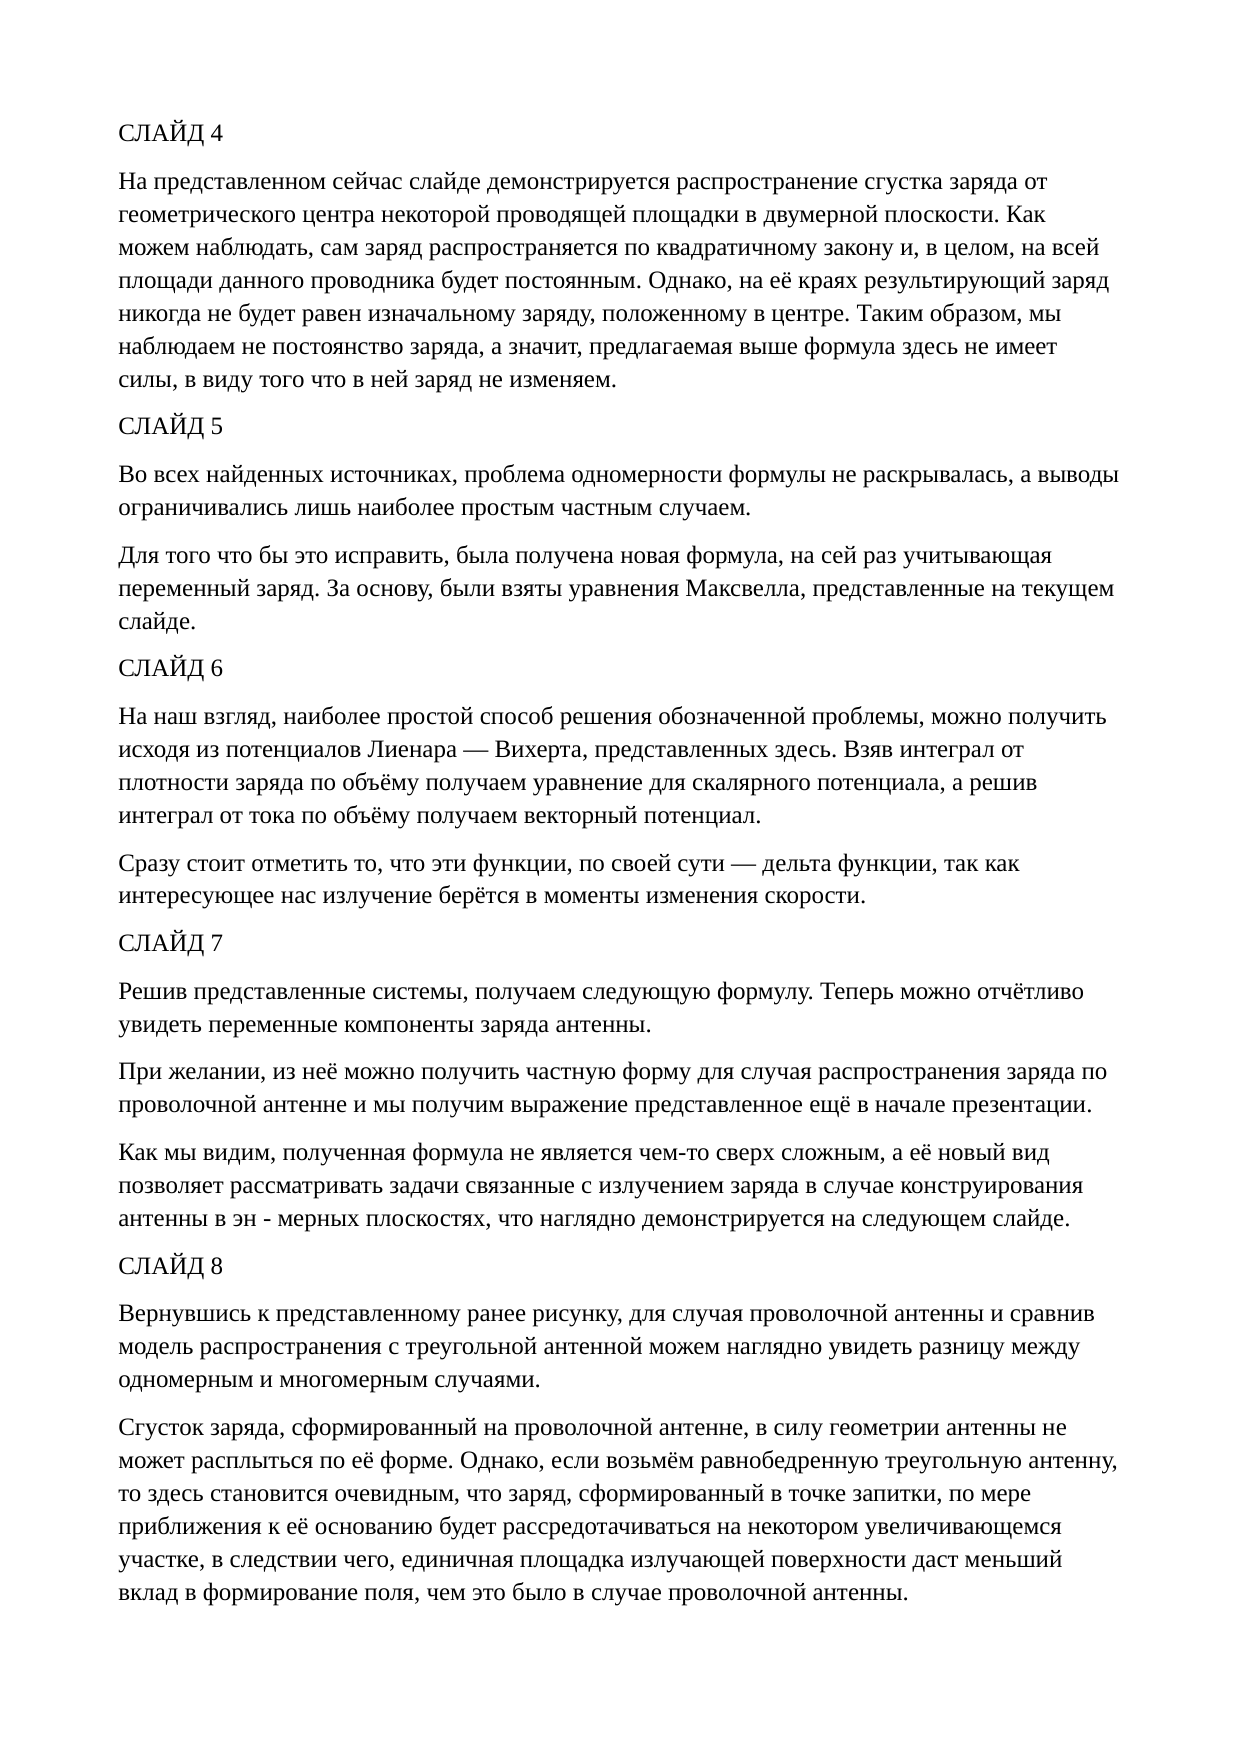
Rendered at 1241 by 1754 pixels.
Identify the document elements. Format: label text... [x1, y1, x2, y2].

text СЛАЙД 5 [118, 411, 1122, 440]
text На наш взгляд, наиболее простой способ решения обозначенной проблемы, можно получить исходя из потенциалов Лиенара — Вихерта, представленных здесь. Взяв интеграл от плотности заряда по объёму получаем уравнение для скалярного потенциала, а решив интеграл от тока по объёму получаем векторный потенциал. [118, 701, 1122, 829]
text Решив представленные системы, получаем следующую формулу. Теперь можно отчётливо увидеть переменные компоненты заряда антенны. [118, 976, 1122, 1038]
text Для того что бы это исправить, была получена новая формула, на сей раз учитывающая переменный заряд. За основу, были взяты уравнения Максвелла, представленные на текущем слайде. [118, 540, 1122, 634]
text Вернувшись к представленному ранее рисунку, для случая проволочной антенны и сравнив модель распространения с треугольной антенной можем наглядно увидеть разницу между одномерным и многомерным случаями. [118, 1298, 1122, 1393]
text СЛАЙД 8 [118, 1251, 1122, 1279]
text При желании, из неё можно получить частную форму для случая распространения заряда по проволочной антенне и мы получим выражение представленное ещё в начале презентации. [118, 1056, 1122, 1118]
text Во всех найденных источниках, проблема одномерности формулы не раскрывалась, а выводы ограничивались лишь наиболее простым частным случаем. [118, 459, 1122, 521]
text СЛАЙД 4 [118, 118, 1122, 147]
text На представленном сейчас слайде демонстрируется распространение сгустка заряда от геометрического центра некоторой проводящей площадки в двумерной плоскости. Как можем наблюдать, сам заряд распространяется по квадратичному закону и, в целом, на всей площади данного проводника будет постоянным. Однако, на её краях результирующий заряд никогда не будет равен изначальному заряду, положенному в центре. Таким образом, мы наблюдаем не постоянство заряда, а значит, предлагаемая выше формула здесь не имеет силы, в виду того что в ней заряд не изменяем. [118, 166, 1122, 393]
text Сгусток заряда, сформированный на проволочной антенне, в силу геометрии антенны не может расплыться по её форме. Однако, если возьмём равнобедренную треугольную антенну, то здесь становится очевидным, что заряд, сформированный в точке запитки, по мере приближения к её основанию будет рассредотачиваться на некотором увеличивающемся участке, в следствии чего, единичная площадка излучающей поверхности даст меньший вклад в формирование поля, чем это было в случае проволочной антенны. [118, 1412, 1122, 1606]
text СЛАЙД 6 [118, 653, 1122, 682]
text Как мы видим, полученная формула не является чем-то сверх сложным, а её новый вид позволяет рассматривать задачи связанные с излучением заряда в случае конструирования антенны в эн - мерных плоскостях, что наглядно демонстрируется на следующем слайде. [118, 1137, 1122, 1232]
text СЛАЙД 7 [118, 928, 1122, 957]
text Сразу стоит отметить то, что эти функции, по своей сути — дельта функции, так как интересующее нас излучение берётся в моменты изменения скорости. [118, 848, 1122, 909]
